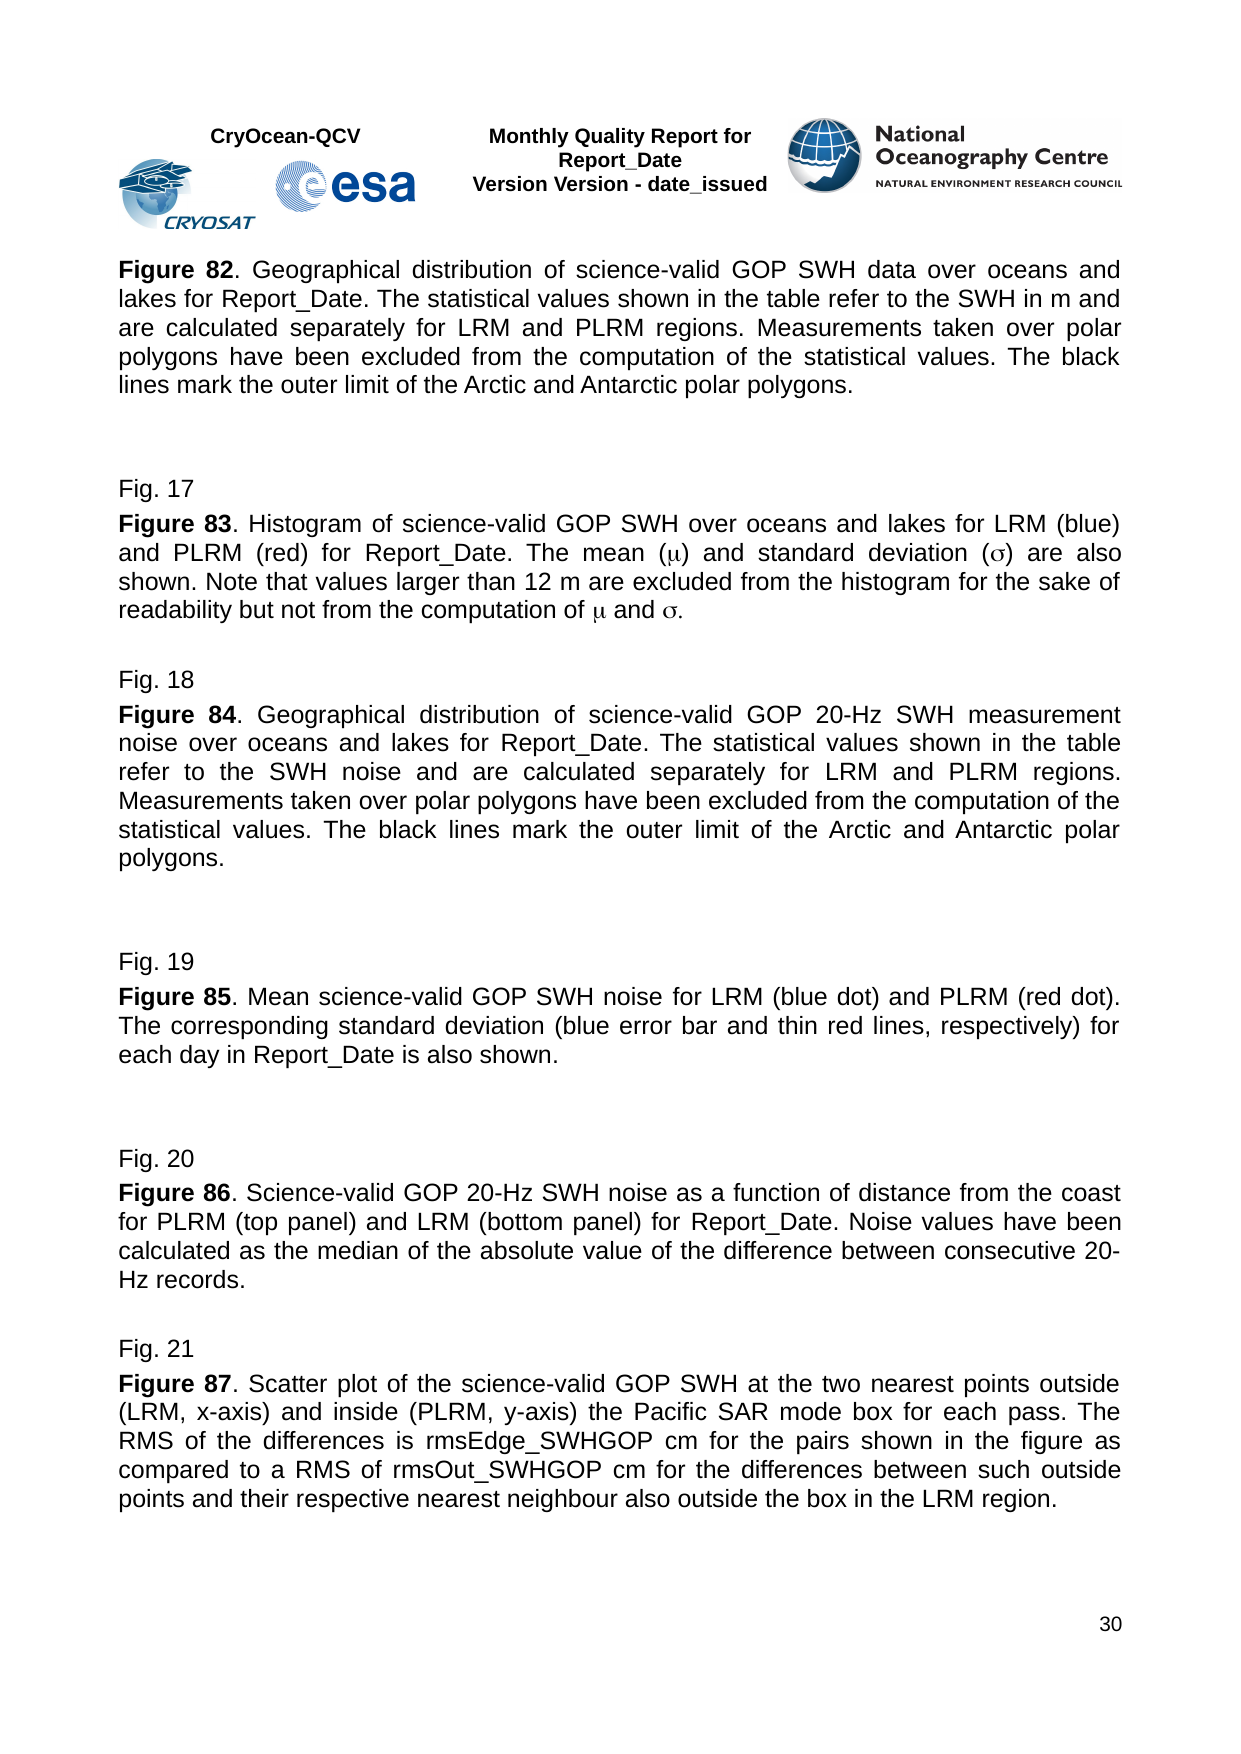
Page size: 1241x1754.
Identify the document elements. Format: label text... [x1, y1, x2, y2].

text Figure 87. Scatter plot of the science-valid GOP SWH at the two nearest points outside (LRM, x-axis) and inside (PLRM, y-axis) the Pacific SAR mode box for each pass. The RMS of the differences is rmsEdge_SWHGOP cm for the pairs shown in the figure as compared to a RMS of rmsOut_SWHGOP cm for the differences between such outside points and their respective nearest neighbour also outside the box in the LRM region. [118, 1369, 1122, 1512]
text Fig. 18 [118, 665, 1122, 694]
text Figure 86. Science-valid GOP 20-Hz SWH noise as a function of distance from the coast for PLRM (top panel) and LRM (bottom panel) for Report_Date. Noise values have been calculated as the median of the absolute value of the difference between consecutive 20-Hz records. [118, 1178, 1122, 1293]
text Figure 85. Mean science-valid GOP SWH noise for LRM (blue dot) and PLRM (red dot). The corresponding standard deviation (blue error bar and thin red lines, respectively) for each day in Report_Date is also shown. [118, 982, 1122, 1068]
text Fig. 21 [118, 1334, 1122, 1363]
text Fig. 17 [118, 474, 1122, 503]
text Figure 82. Geographical distribution of science-valid GOP SWH data over oceans and lakes for Report_Date. The statistical values shown in the table refer to the SWH in m and are calculated separately for LRM and PLRM regions. Measurements taken over polar polygons have been excluded from the computation of the statistical values. The black lines mark the outer limit of the Arctic and Antarctic polar polygons. [118, 255, 1122, 399]
text Fig. 19 [118, 947, 1122, 976]
text Fig. 20 [118, 1144, 1122, 1172]
picture [787, 118, 1123, 193]
text Figure 84. Geographical distribution of science-valid GOP 20-Hz SWH measurement noise over oceans and lakes for Report_Date. The statistical values shown in the table refer to the SWH noise and are calculated separately for LRM and PLRM regions. Measurements taken over polar polygons have been excluded from the computation of the statistical values. The black lines mark the outer limit of the Arctic and Antarctic polar polygons. [118, 699, 1122, 872]
picture [118, 159, 256, 229]
picture [275, 159, 416, 212]
text Figure 83. Histogram of science-valid GOP SWH over oceans and lakes for LRM (blue) and PLRM (red) for Report_Date. The mean (μ) and standard deviation (σ) are also shown. Note that values larger than 12 m are excluded from the histogram for the sake of readability but not from the computation of μ and σ. [118, 509, 1122, 624]
